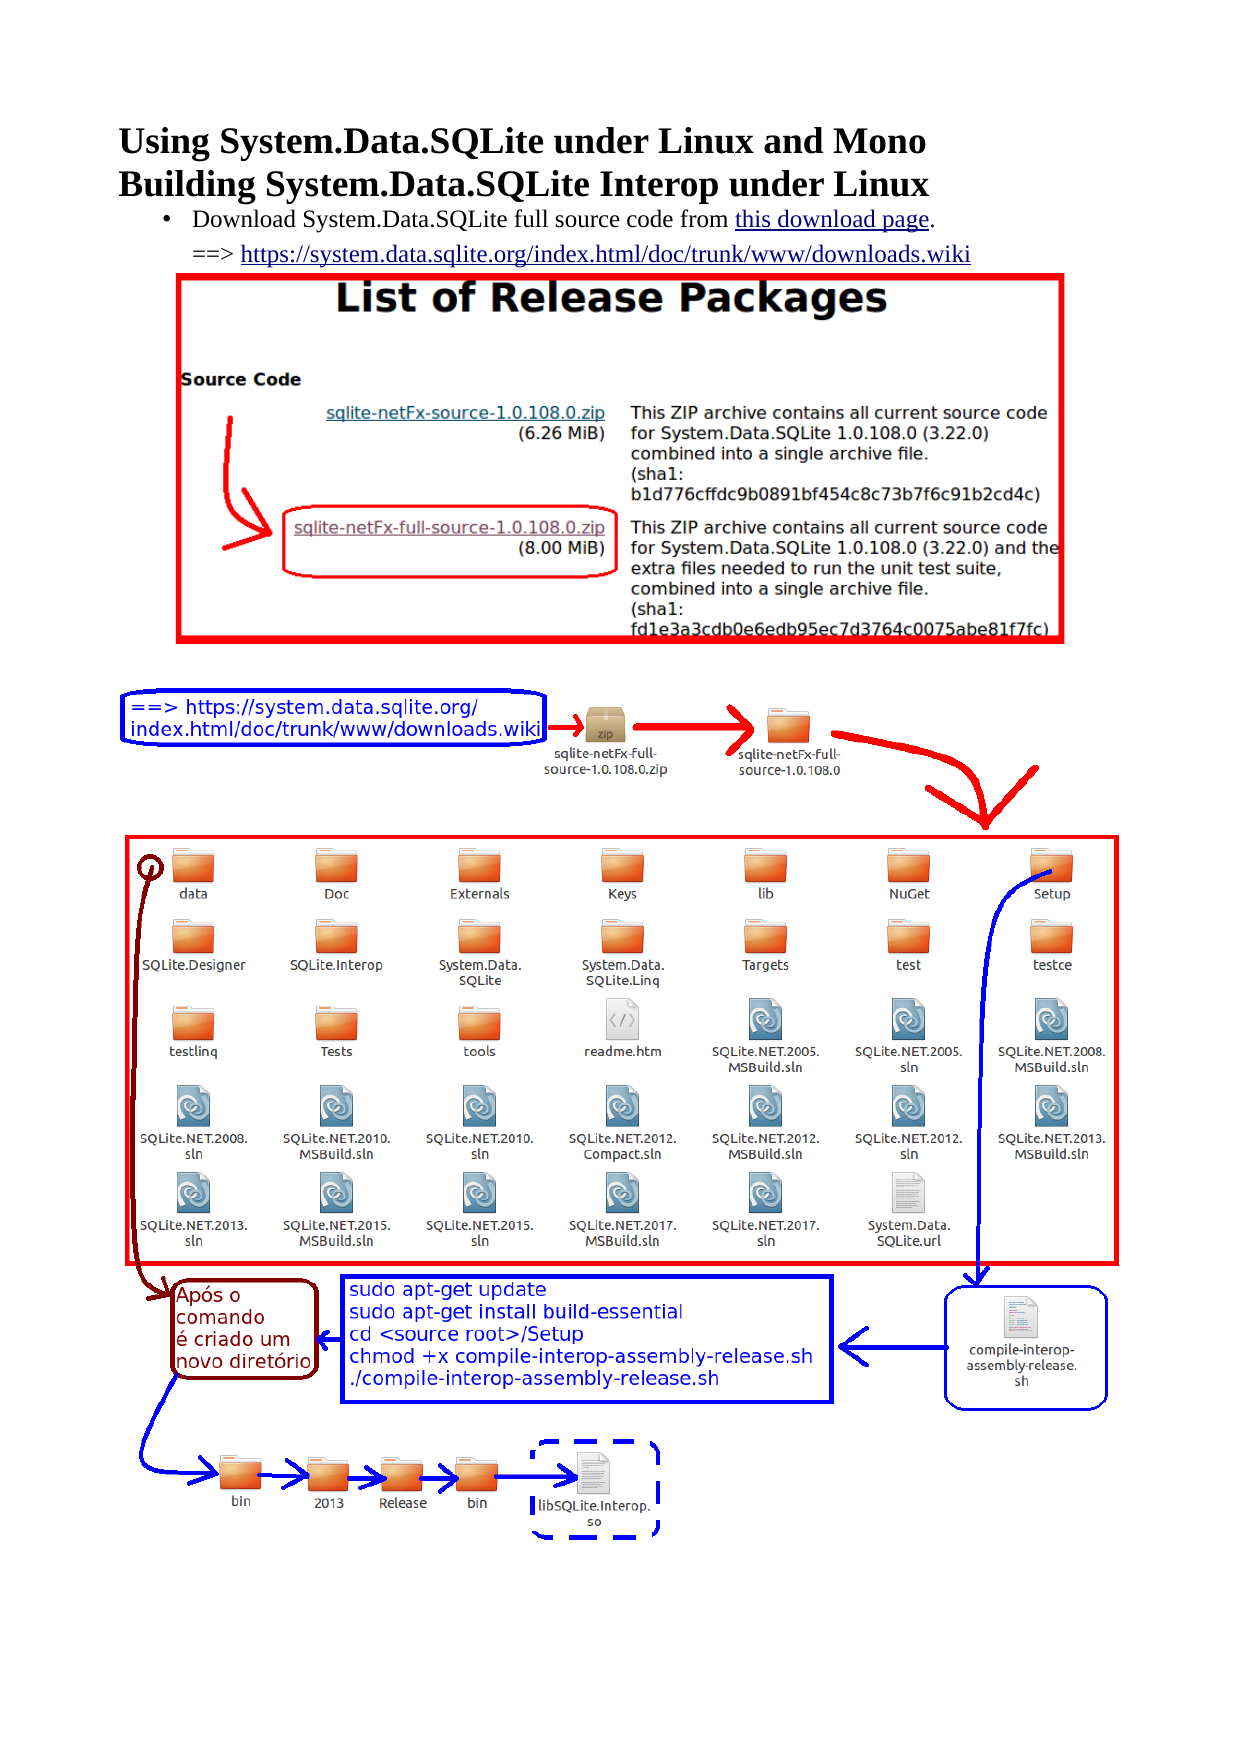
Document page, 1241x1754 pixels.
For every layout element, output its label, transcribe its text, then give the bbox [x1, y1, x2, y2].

subtitle Using System.Data.SQLite under Linux and Mono [118, 118, 1122, 161]
subtitle Building System.Data.SQLite Interop under Linux [118, 161, 1122, 204]
picture [118, 683, 1123, 1546]
list Download System.Data.SQLite full source code from this download page. [162, 204, 1122, 233]
picture [175, 273, 1065, 644]
list ==> https://system.data.sqlite.org/index.html/doc/trunk/www/downloads.wiki [162, 239, 1122, 268]
